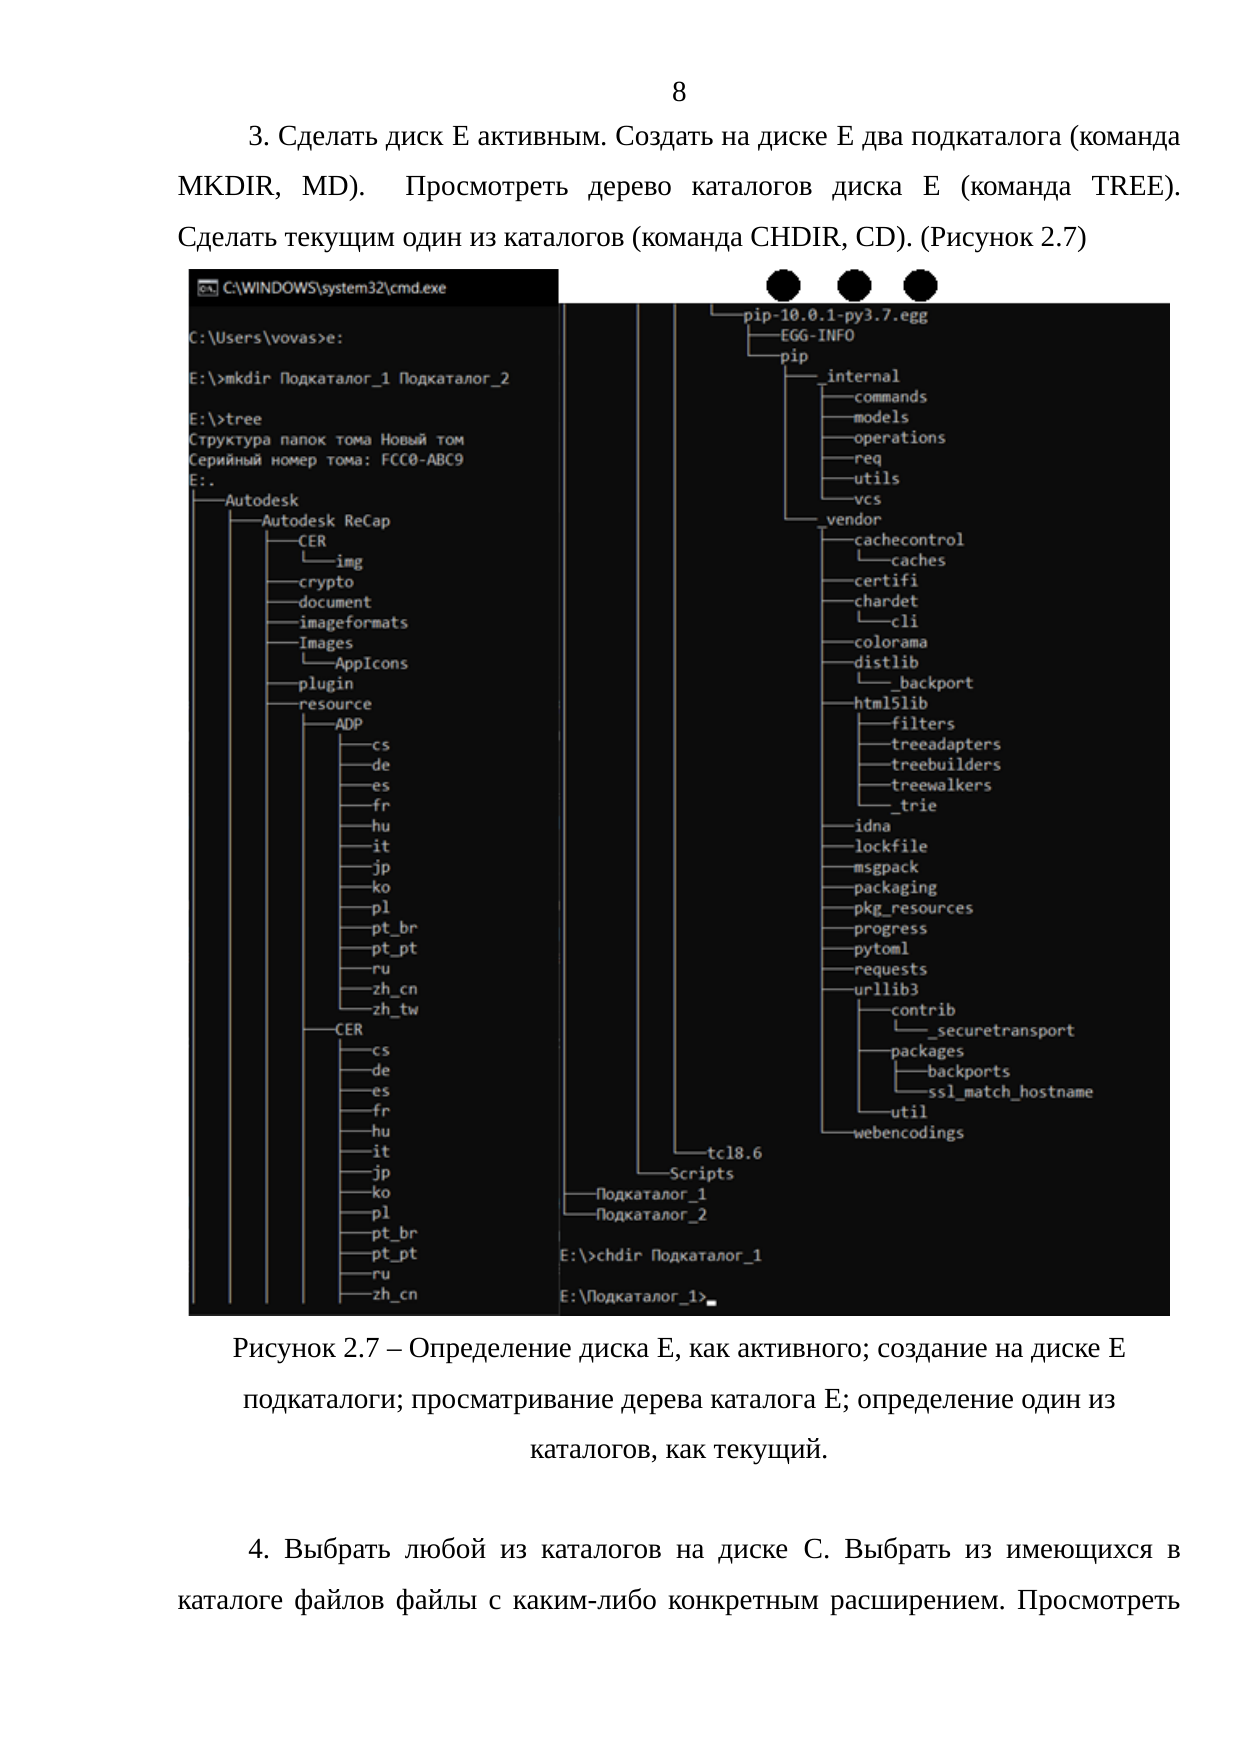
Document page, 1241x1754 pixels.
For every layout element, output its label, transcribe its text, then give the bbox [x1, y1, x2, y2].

text Рисунок 2.7 – Определение диска E, как активного; создание на диске E подкаталоги; просматривание дерева каталога E; определение один из каталогов, как текущий. [177, 1330, 1181, 1464]
text 3. Сделать диск E активным. Создать на диске E два подкаталога (команда MKDIR, MD). Просмотреть дерево каталогов диска E (команда TREE). Сделать текущим один из каталогов (команда CHDIR, CD). (Рисунок 2.7) [177, 118, 1181, 252]
text 4. Выбрать любой из каталогов на диске C. Выбрать из имеющихся в каталоге файлов файлы с каким-либо конкретным расширением. Просмотреть [177, 1532, 1181, 1616]
